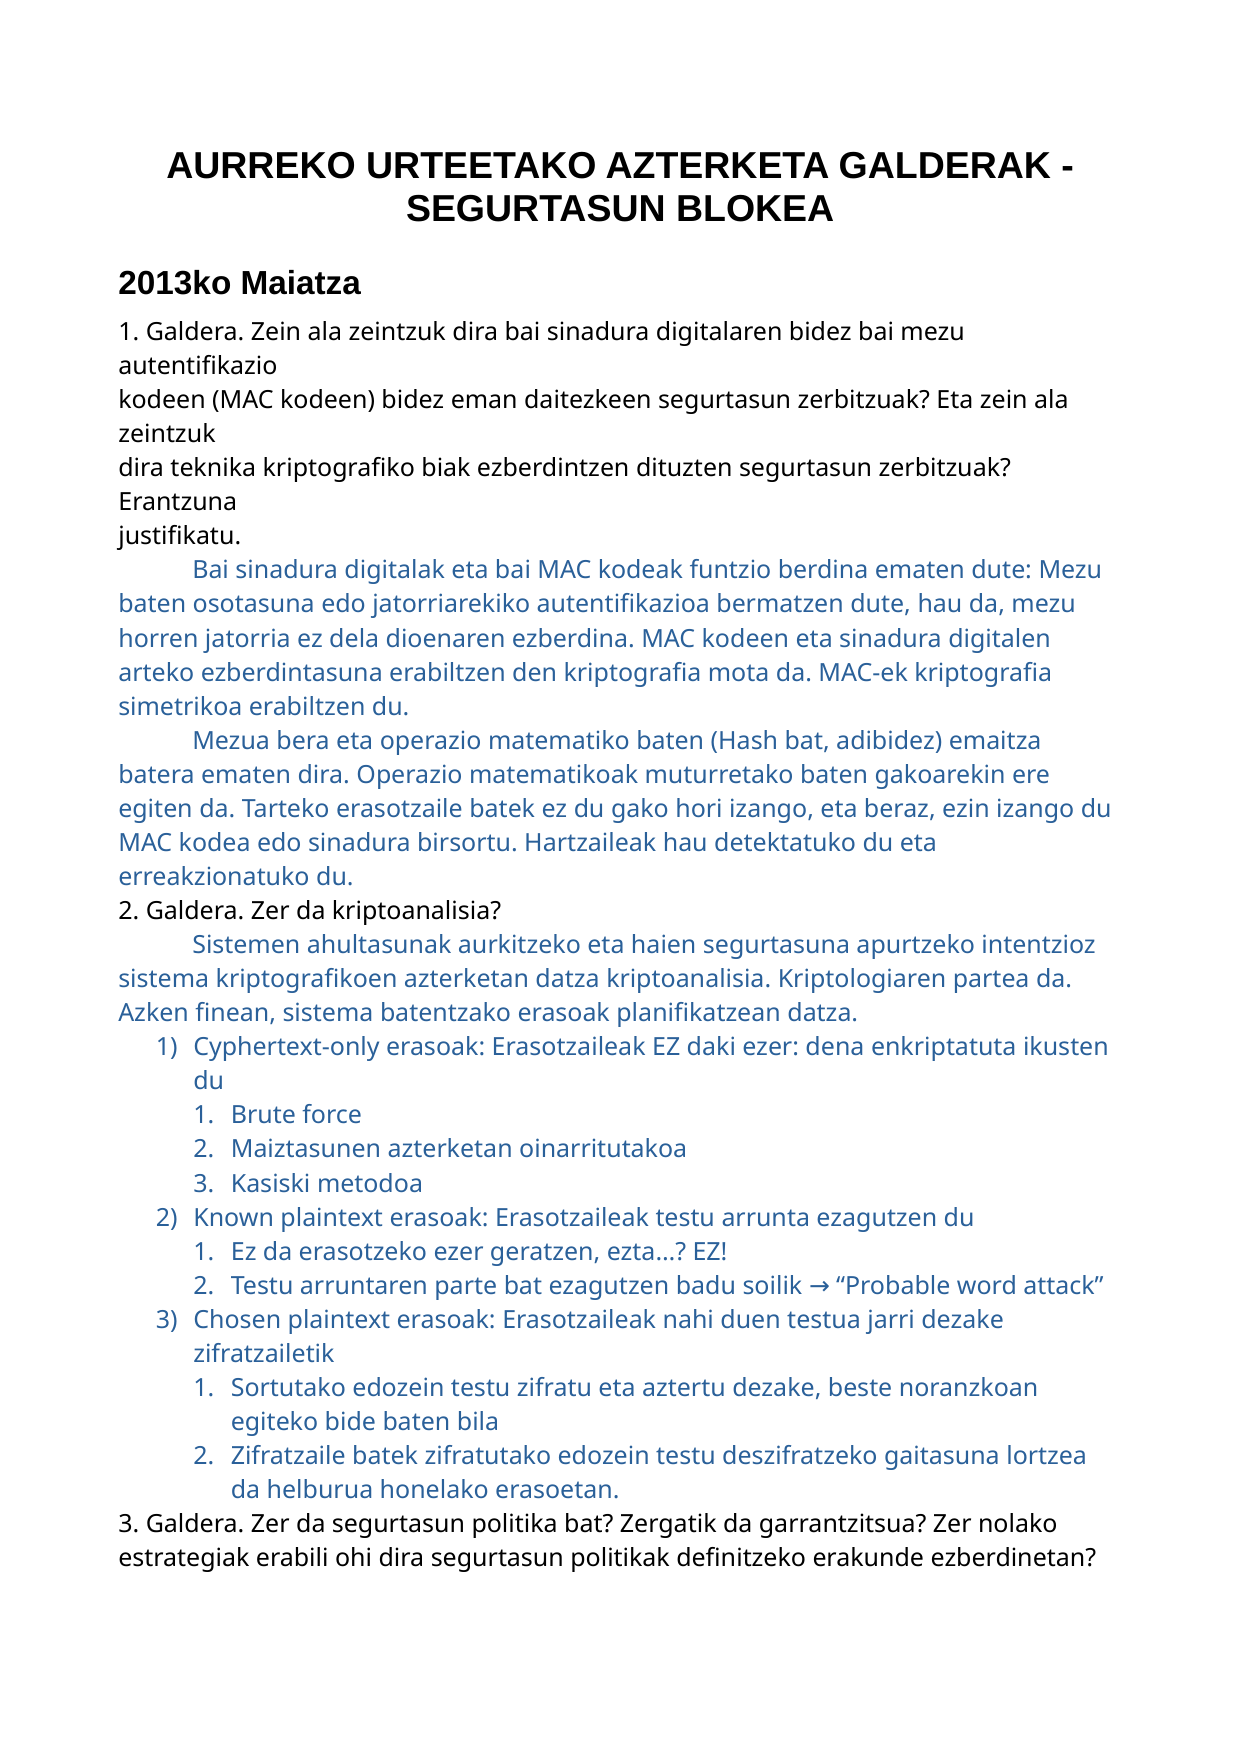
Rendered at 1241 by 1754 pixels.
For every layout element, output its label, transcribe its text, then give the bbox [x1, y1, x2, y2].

list Cyphertext-only erasoak: Erasotzaileak EZ daki ezer: dena enkriptatuta ikusten du [156, 1029, 1122, 1097]
text 3. Galdera. Zer da segurtasun politika bat? Zergatik da garrantzitsua? Zer nolako [118, 1506, 1122, 1540]
list Zifratzaile batek zifratutako edozein testu deszifratzeko gaitasuna lortzea da helburua honelako erasoetan. [193, 1438, 1122, 1506]
list Known plaintext erasoak: Erasotzaileak testu arrunta ezagutzen du [156, 1199, 1122, 1233]
text kodeen (MAC kodeen) bidez eman daitezkeen segurtasun zerbitzuak? Eta zein ala zeintzuk [118, 382, 1122, 450]
text Sistemen ahultasunak aurkitzeko eta haien segurtasuna apurtzeko intentzioz sistema kriptografikoen azterketan datza kriptoanalisia. Kriptologiaren partea da. Azken finean, sistema batentzako erasoak planifikatzean datza. [118, 927, 1122, 1029]
text Bai sinadura digitalak eta bai MAC kodeak funtzio berdina ematen dute: Mezu baten osotasuna edo jatorriarekiko autentifikazioa bermatzen dute, hau da, mezu horren jatorria ez dela dioenaren ezberdina. MAC kodeen eta sinadura digitalen arteko ezberdintasuna erabiltzen den kriptografia mota da. MAC-ek kriptografia simetrikoa erabiltzen du. [118, 552, 1122, 722]
text estrategiak erabili ohi dira segurtasun politikak definitzeko erakunde ezberdinetan? [118, 1540, 1122, 1574]
list Brute force [193, 1097, 1122, 1131]
text justifikatu. [118, 518, 1122, 552]
list Testu arruntaren parte bat ezagutzen badu soilik → “Probable word attack” [193, 1267, 1122, 1301]
list Chosen plaintext erasoak: Erasotzaileak nahi duen testua jarri dezake zifratzailetik [156, 1301, 1122, 1369]
text dira teknika kriptografiko biak ezberdintzen dituzten segurtasun zerbitzuak? Erantzuna [118, 450, 1122, 518]
subtitle AURREKO URTEETAKO AZTERKETA GALDERAK - SEGURTASUN BLOKEA [118, 143, 1122, 229]
text 1. Galdera. Zein ala zeintzuk dira bai sinadura digitalaren bidez bai mezu autentifikazio [118, 314, 1122, 382]
text Mezua bera eta operazio matematiko baten (Hash bat, adibidez) emaitza batera ematen dira. Operazio matematikoak muturretako baten gakoarekin ere egiten da. Tarteko erasotzaile batek ez du gako hori izango, eta beraz, ezin izango du MAC kodea edo sinadura birsortu. Hartzaileak hau detektatuko du eta erreakzionatuko du. [118, 722, 1122, 893]
subtitle 2013ko Maiatza [118, 263, 1122, 301]
text 2. Galdera. Zer da kriptoanalisia? [118, 893, 1122, 927]
list Kasiski metodoa [193, 1165, 1122, 1199]
list Sortutako edozein testu zifratu eta aztertu dezake, beste noranzkoan egiteko bide baten bila [193, 1369, 1122, 1438]
list Ez da erasotzeko ezer geratzen, ezta…? EZ! [193, 1233, 1122, 1267]
list Maiztasunen azterketan oinarritutakoa [193, 1131, 1122, 1165]
